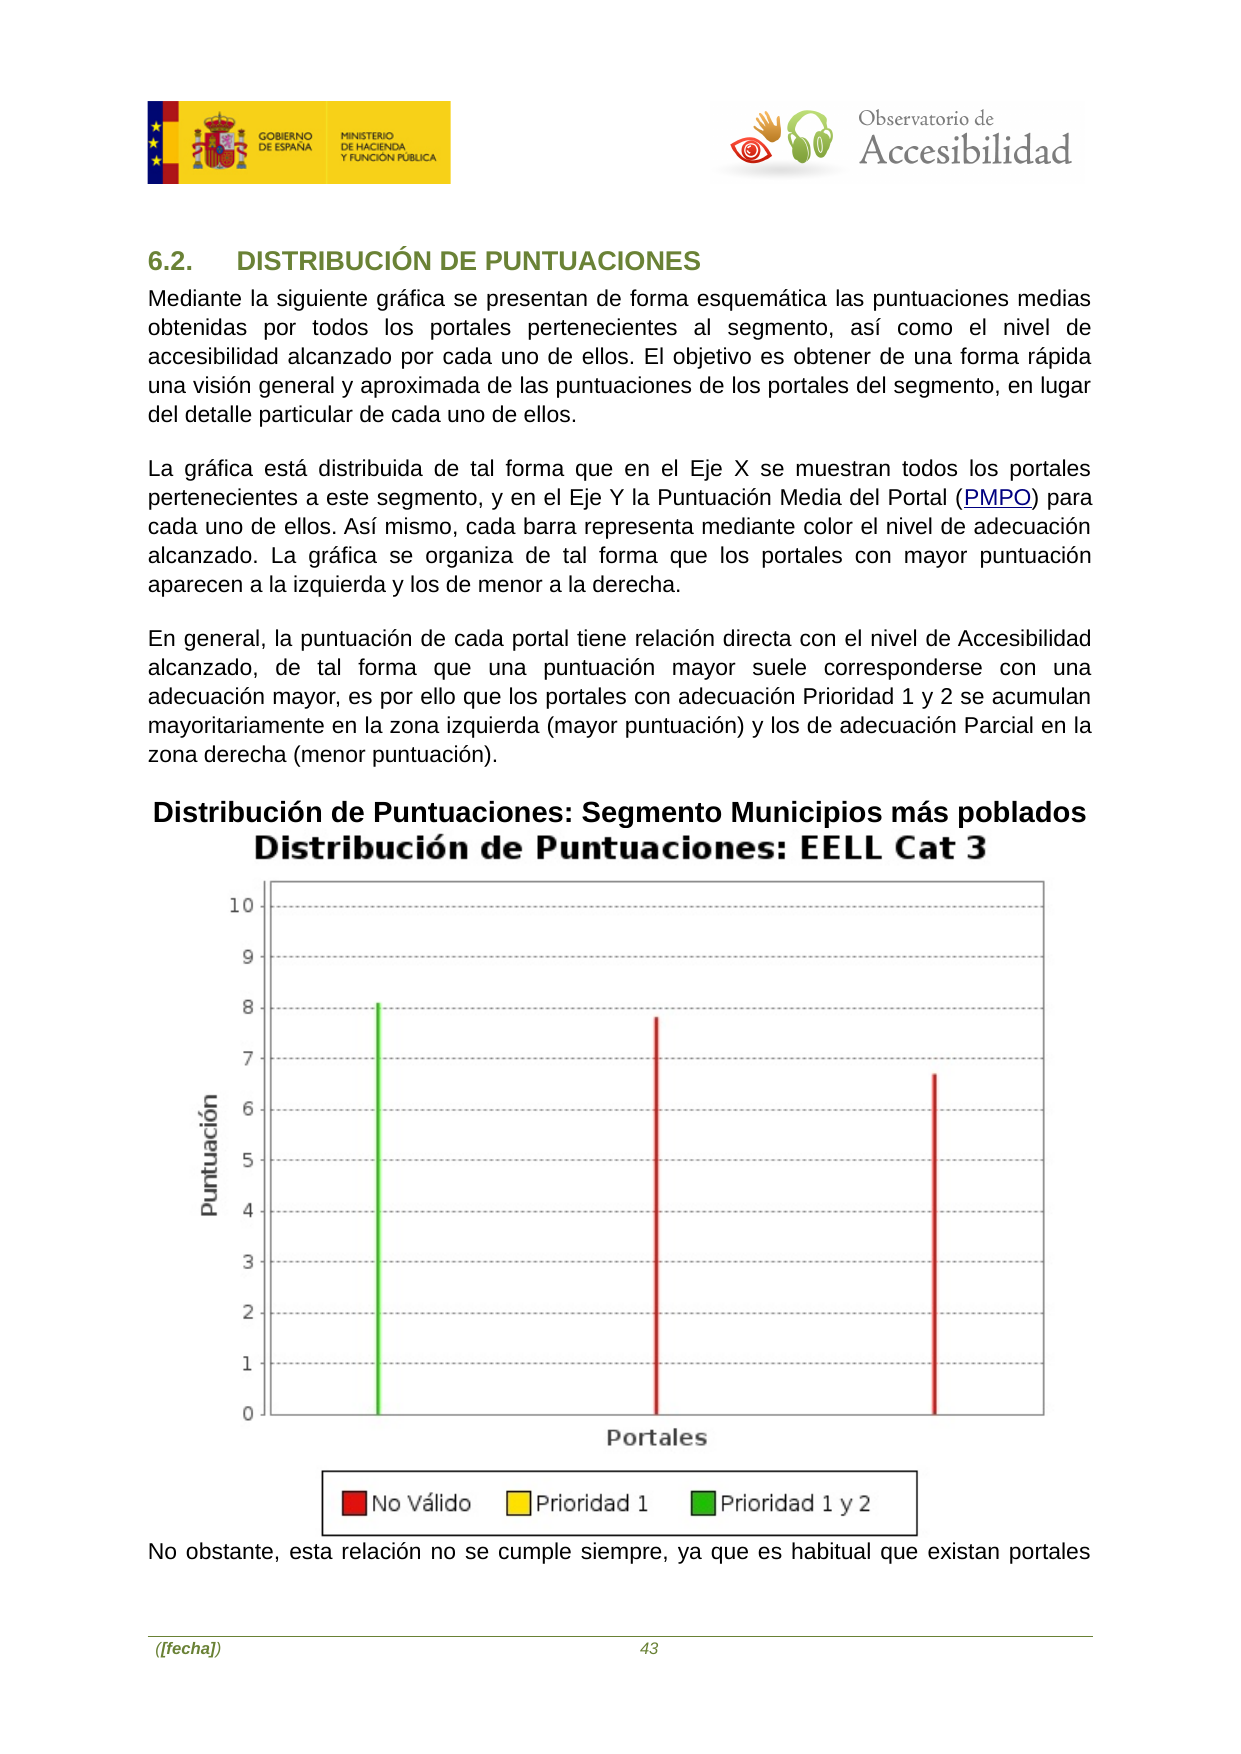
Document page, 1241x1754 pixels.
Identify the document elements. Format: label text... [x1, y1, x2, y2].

picture [710, 101, 1086, 184]
picture [178, 828, 1062, 1538]
text En general, la puntuación de cada portal tiene relación directa con el nivel de Accesibilidad alcanzado, de tal forma que una puntuación mayor suele corresponderse con una adecuación mayor, es por ello que los portales con adecuación Prioridad 1 y 2 se acumulan mayoritariamente en la zona izquierda (mayor puntuación) y los de adecuación Parcial en la zona derecha (menor puntuación). [148, 625, 1092, 767]
text Mediante la siguiente gráfica se presentan de forma esquemática las puntuaciones medias obtenidas por todos los portales pertenecientes al segmento, así como el nivel de accesibilidad alcanzado por cada uno de ellos. El objetivo es obtener de una forma rápida una visión general y aproximada de las puntuaciones de los portales del segmento, en lugar del detalle particular de cada uno de ellos. [148, 285, 1092, 427]
text No obstante, esta relación no se cumple siempre, ya que es habitual que existan portales [148, 1538, 1092, 1564]
subtitle Distribución de puntuaciones [148, 245, 1092, 276]
text La gráfica está distribuida de tal forma que en el Eje X se muestran todos los portales pertenecientes a este segmento, y en el Eje Y la Puntuación Media del Portal (PMPO) para cada uno de ellos. Así mismo, cada barra representa mediante color el nivel de adecuación alcanzado. La gráfica se organiza de tal forma que los portales con mayor puntuación aparecen a la izquierda y los de menor a la derecha. [148, 455, 1092, 597]
text Distribución de Puntuaciones: Segmento Municipios más poblados [148, 795, 1092, 828]
picture [147, 101, 451, 184]
